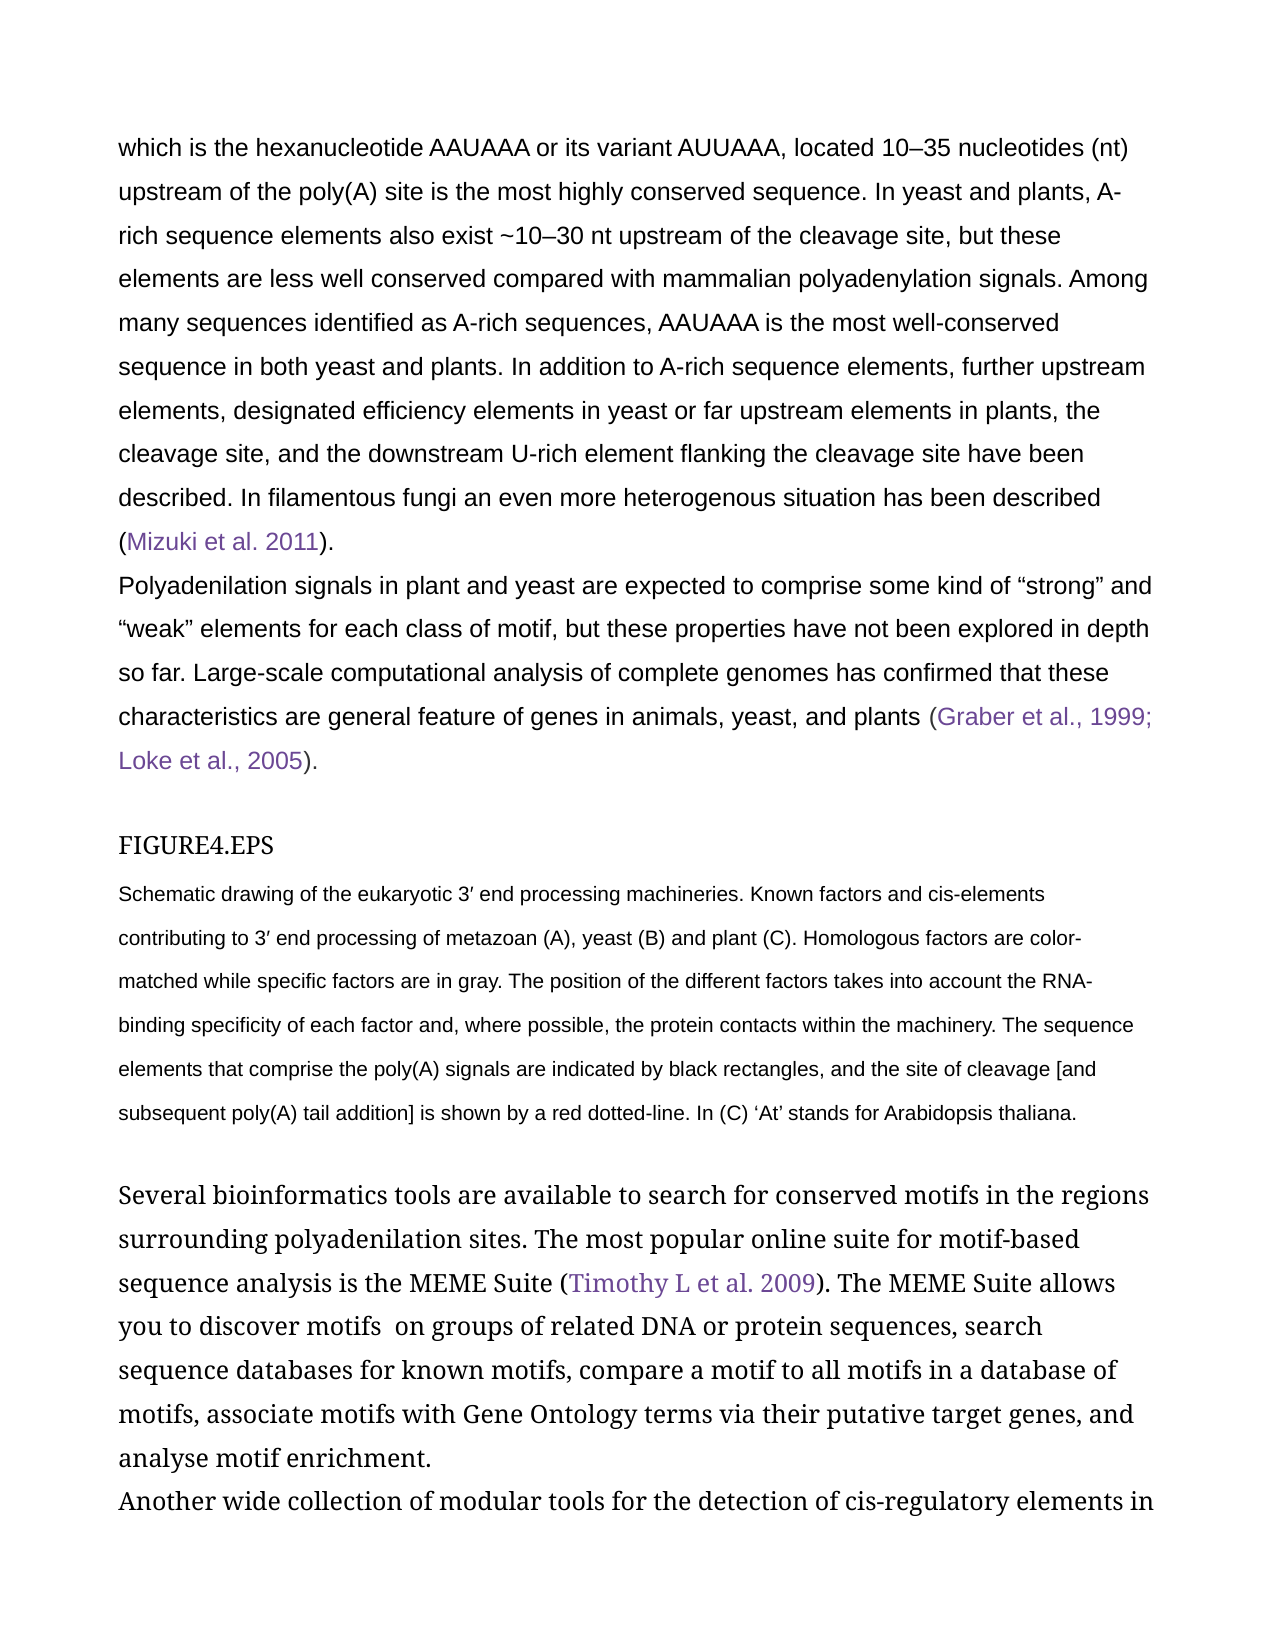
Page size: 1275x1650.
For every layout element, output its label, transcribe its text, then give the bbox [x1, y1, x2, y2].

text Another wide collection of modular tools for the detection of cis-regulatory elements in [118, 1474, 1157, 1518]
text which is the hexanucleotide AAUAAA or its variant AUUAAA, located 10–35 nucleotides (nt) upstream of the poly(A) site is the most highly conserved sequence. In yeast and plants, A-rich sequence elements also exist ~10–30 nt upstream of the cleavage site, but these elements are less well conserved compared with mammalian polyadenylation signals. Among many sequences identified as A-rich sequences, AAUAAA is the most well-conserved sequence in both yeast and plants. In addition to A-rich sequence elements, further upstream elements, designated efficiency elements in yeast or far upstream elements in plants, the cleavage site, and the downstream U-rich element flanking the cleavage site have been described. In filamentous fungi an even more heterogenous situation has been described (Mizuki et al. 2011). [118, 118, 1157, 556]
text Schematic drawing of the eukaryotic 3′ end processing machineries. Known factors and cis-elements contributing to 3′ end processing of metazoan (A), yeast (B) and plant (C). Homologous factors are color-matched while specific factors are in gray. The position of the different factors takes into account the RNA-binding specificity of each factor and, where possible, the protein contacts within the machinery. The sequence elements that comprise the poly(A) signals are indicated by black rectangles, and the site of cleavage [and subsequent poly(A) tail addition] is shown by a red dotted-line. In (C) ‘At’ stands for Arabidopsis thaliana. [118, 862, 1157, 1124]
text Several bioinformatics tools are available to search for conserved motifs in the regions surrounding polyadenilation sites. The most popular online suite for motif-based sequence analysis is the MEME Suite (Timothy L et al. 2009). The MEME Suite allows you to discover motifs on groups of related DNA or protein sequences, search sequence databases for known motifs, compare a motif to all motifs in a database of motifs, associate motifs with Gene Ontology terms via their putative target genes, and analyse motif enrichment. [118, 1168, 1157, 1474]
text Polyadenilation signals in plant and yeast are expected to comprise some kind of “strong” and “weak” elements for each class of motif, but these properties have not been explored in depth so far. Large-scale computational analysis of complete genomes has confirmed that these characteristics are general feature of genes in animals, yeast, and plants (Graber et al., 1999; Loke et al., 2005). [118, 556, 1157, 774]
text FIGURE4.EPS [118, 818, 1157, 862]
